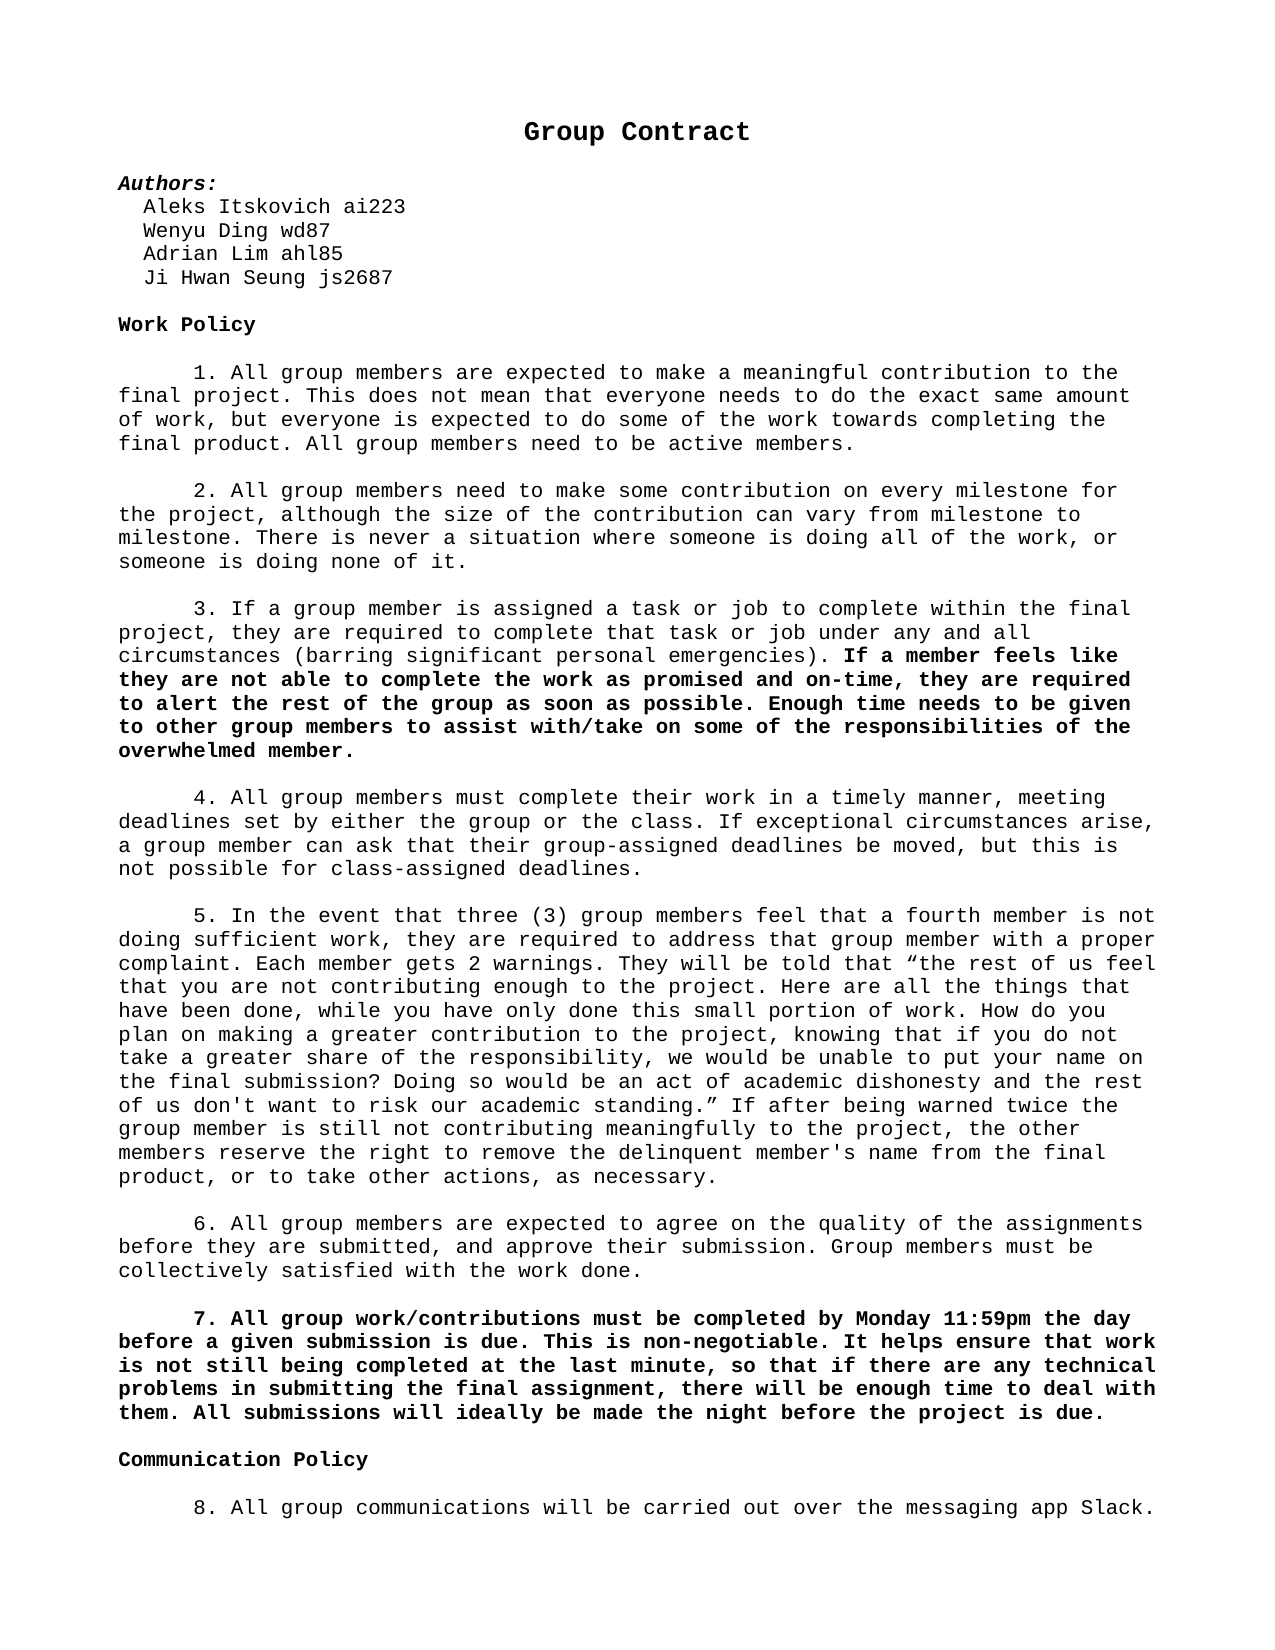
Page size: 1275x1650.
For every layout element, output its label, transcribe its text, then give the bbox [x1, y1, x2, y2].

text 8. All group communications will be carried out over the messaging app Slack. [118, 1497, 1157, 1520]
text Aleks Itskovich ai223 [118, 196, 1157, 220]
text 5. In the event that three (3) group members feel that a fourth member is not doing sufficient work, they are required to address that group member with a proper complaint. Each member gets 2 warnings. They will be told that “the rest of us feel that you are not contributing enough to the project. Here are all the things that have been done, while you have only done this small portion of work. How do you plan on making a greater contribution to the project, knowing that if you do not take a greater share of the responsibility, we would be unable to put your name on the final submission? Doing so would be an act of academic dishonesty and the rest of us don't want to risk our academic standing.” If after being warned twice the group member is still not contributing meaningfully to the project, the other members reserve the right to remove the delinquent member's name from the final product, or to take other actions, as necessary. [118, 906, 1157, 1189]
text Adrian Lim ahl85 [118, 243, 1157, 267]
text 7. All group work/contributions must be completed by Monday 11:59pm the day before a given submission is due. This is non-negotiable. It helps ensure that work is not still being completed at the last minute, so that if there are any technical problems in submitting the final assignment, there will be enough time to deal with them. All submissions will ideally be made the night before the project is due. [118, 1307, 1157, 1426]
text Wenyu Ding wd87 [118, 220, 1157, 243]
text 6. All group members are expected to agree on the quality of the assignments before they are submitted, and approve their submission. Group members must be collectively satisfied with the work done. [118, 1213, 1157, 1284]
text 4. All group members must complete their work in a timely manner, meeting deadlines set by either the group or the class. If exceptional circumstances arise, a group member can ask that their group-assigned deadlines be moved, but this is not possible for class-assigned deadlines. [118, 787, 1157, 882]
text 2. All group members need to make some contribution on every milestone for the project, although the size of the contribution can vary from milestone to milestone. There is never a situation where someone is doing all of the work, or someone is doing none of it. [118, 480, 1157, 574]
text Group Contract [118, 118, 1157, 149]
text Authors: [118, 172, 1157, 196]
text 1. All group members are expected to make a meaningful contribution to the final project. This does not mean that everyone needs to do the exact same amount of work, but everyone is expected to do some of the work towards completing the final product. All group members need to be active members. [118, 362, 1157, 456]
text Communication Policy [118, 1449, 1157, 1473]
text Work Policy [118, 314, 1157, 338]
text 3. If a group member is assigned a task or job to complete within the final project, they are required to complete that task or job under any and all circumstances (barring significant personal emergencies). If a member feels like they are not able to complete the work as promised and on-time, they are required to alert the rest of the group as soon as possible. Enough time needs to be given to other group members to assist with/take on some of the responsibilities of the overwhelmed member. [118, 598, 1157, 764]
text Ji Hwan Seung js2687 [118, 267, 1157, 291]
